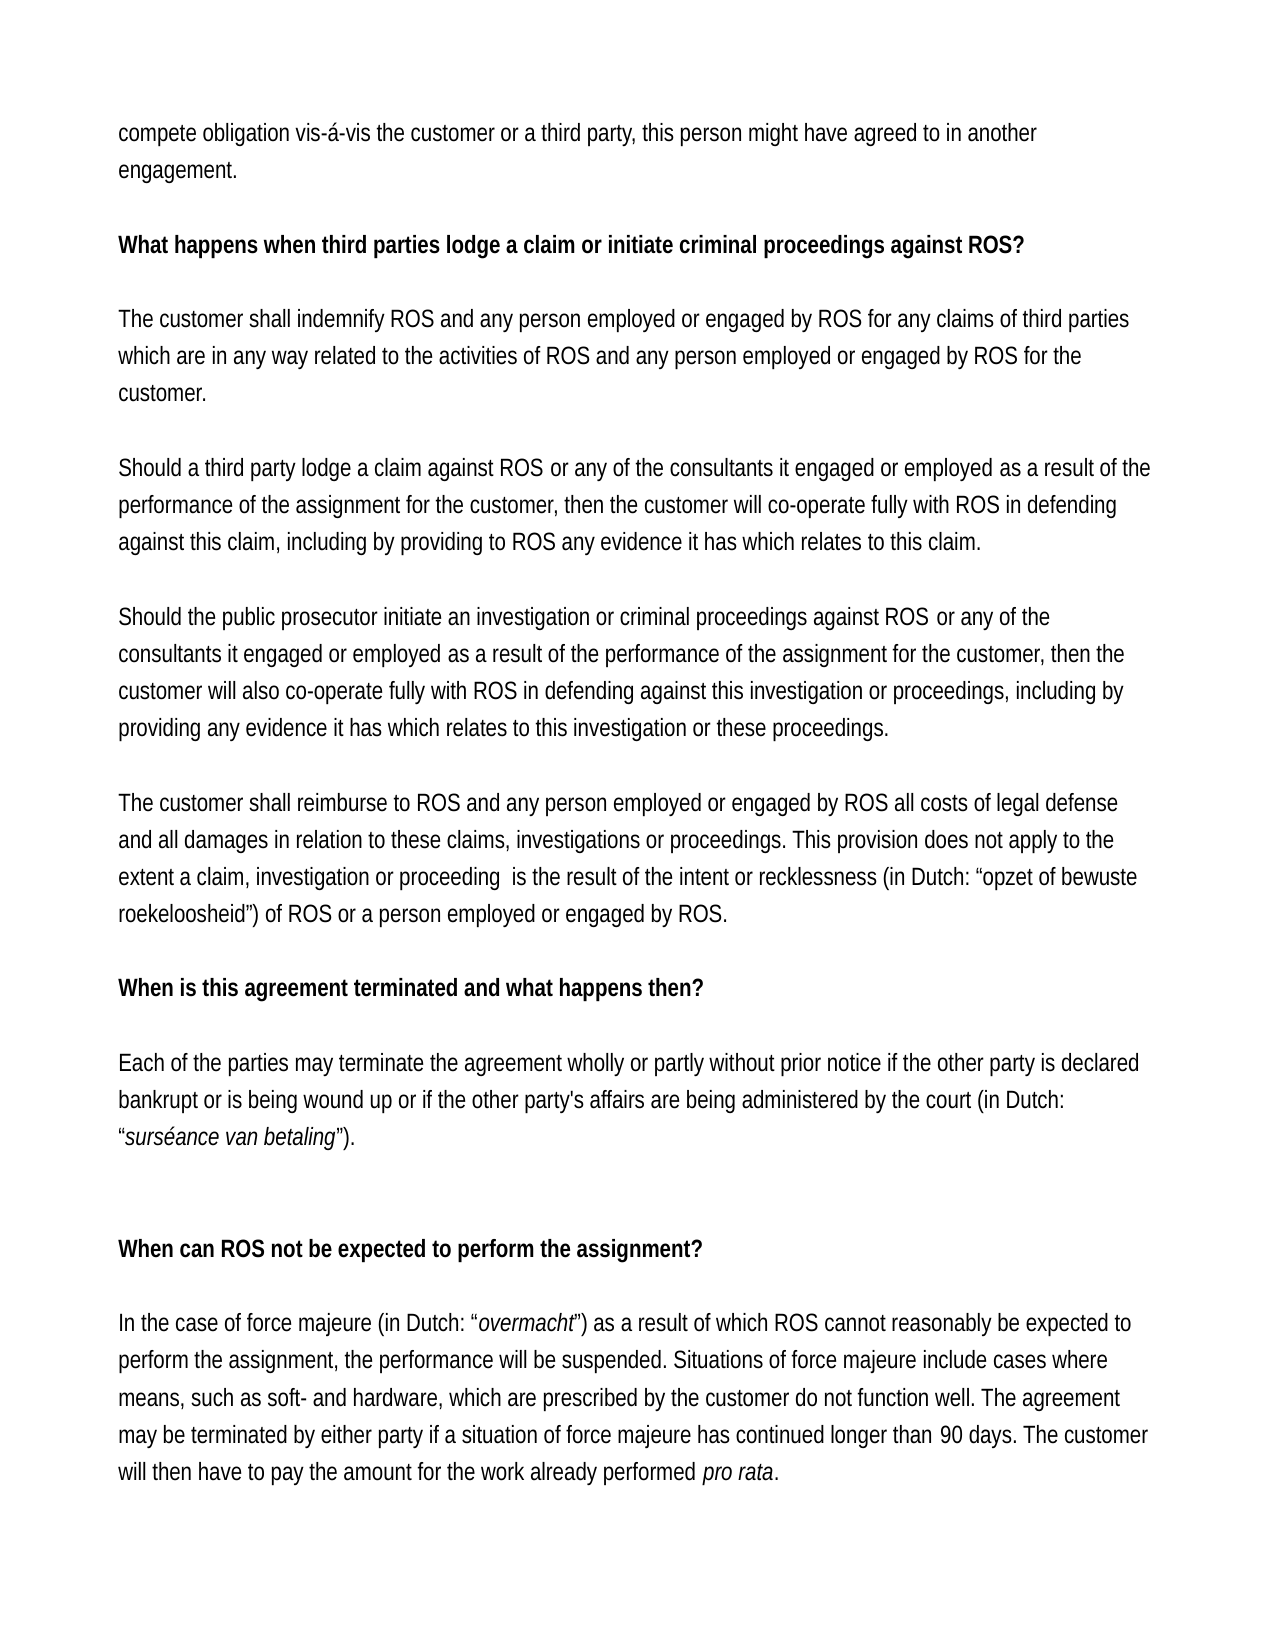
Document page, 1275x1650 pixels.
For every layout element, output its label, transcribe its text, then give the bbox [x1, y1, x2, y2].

text Should a third party lodge a claim against ROS or any of the consultants it engaged or employed as a result of the performance of the assignment for the customer, then the customer will co-operate fully with ROS in defending against this claim, including by providing to ROS any evidence it has which relates to this claim. [118, 453, 1157, 556]
text Should the public prosecutor initiate an investigation or criminal proceedings against ROS or any of the consultants it engaged or employed as a result of the performance of the assignment for the customer, then the customer will also co-operate fully with ROS in defending against this investigation or proceedings, including by providing any evidence it has which relates to this investigation or these proceedings. [118, 602, 1157, 742]
text Each of the parties may terminate the agreement wholly or partly without prior notice if the other party is declared bankrupt or is being wound up or if the other party's affairs are being administered by the court (in Dutch: “surséance van betaling”). [118, 1048, 1157, 1151]
text What happens when third parties lodge a claim or initiate criminal proceedings against ROS? [118, 230, 1157, 258]
text compete obligation vis-á-vis the customer or a third party, this person might have agreed to in another engagement. [118, 118, 1157, 184]
text The customer shall indemnify ROS and any person employed or engaged by ROS for any claims of third parties which are in any way related to the activities of ROS and any person employed or engaged by ROS for the customer. [118, 304, 1157, 407]
text The customer shall reimburse to ROS and any person employed or engaged by ROS all costs of legal defense and all damages in relation to these claims, investigations or proceedings. This provision does not apply to the extent a claim, investigation or proceeding is the result of the intent or recklessness (in Dutch: “opzet of bewuste roekeloosheid”) of ROS or a person employed or engaged by ROS. [118, 787, 1157, 928]
text When can ROS not be expected to perform the assignment? [118, 1234, 1157, 1262]
text In the case of force majeure (in Dutch: “overmacht”) as a result of which ROS cannot reasonably be expected to perform the assignment, the performance will be suspended. Situations of force majeure include cases where means, such as soft- and hardware, which are prescribed by the customer do not function well. The agreement may be terminated by either party if a situation of force majeure has continued longer than 90 days. The customer will then have to pay the amount for the work already performed pro rata. [118, 1308, 1157, 1486]
text When is this agreement terminated and what happens then? [118, 973, 1157, 1002]
